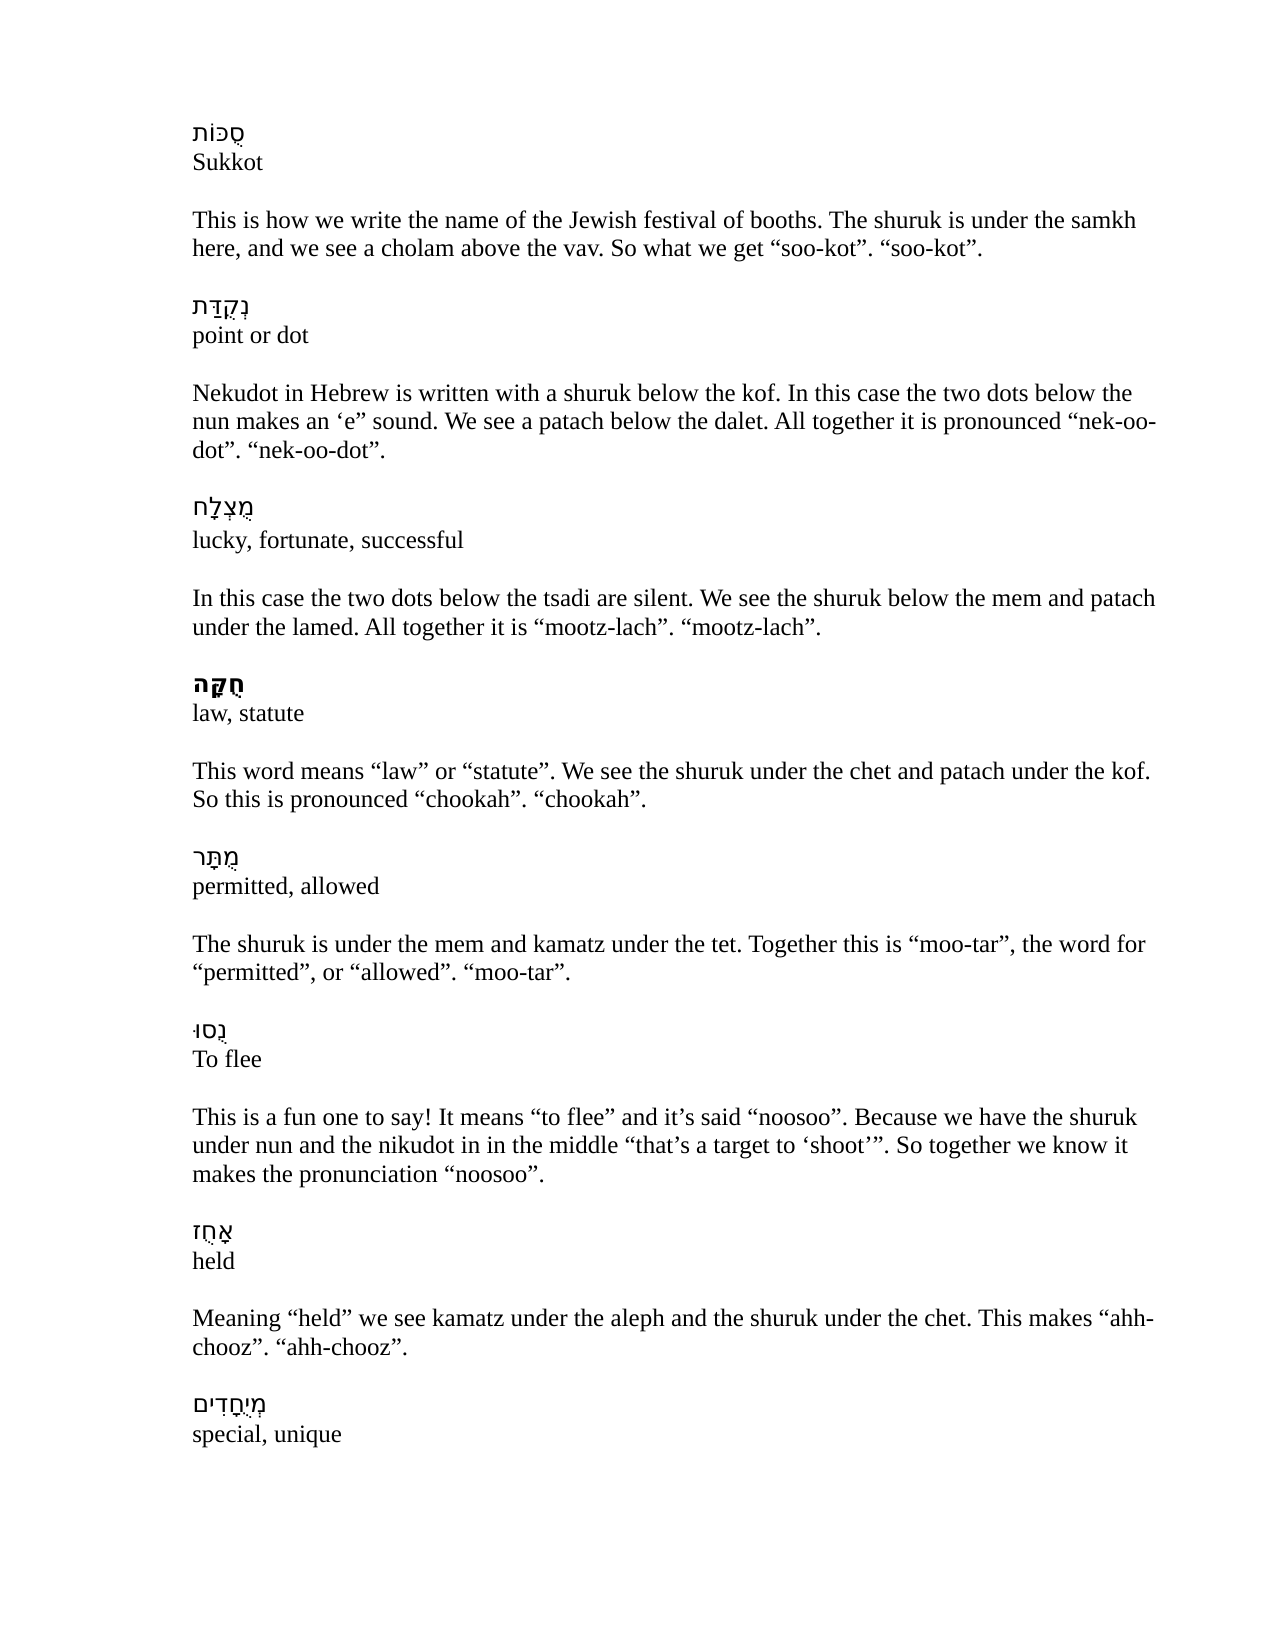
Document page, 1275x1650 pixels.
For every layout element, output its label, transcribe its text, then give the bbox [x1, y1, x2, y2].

text This is a fun one to say! It means “to flee” and it’s said “noosoo”. Because we have the shuruk under nun and the nikudot in in the middle “that’s a target to ‘shoot’”. So together we know it makes the pronunciation “noosoo”. [192, 1102, 1157, 1188]
text חֻקָּה [192, 669, 1157, 698]
text מְיֻחָדִים [192, 1389, 1157, 1419]
text Meaning “held” we see kamatz under the aleph and the shuruk under the chet. This makes “ahh-chooz”. “ahh-chooz”. [192, 1303, 1157, 1361]
text permitted, allowed [192, 871, 1157, 900]
text In this case the two dots below the tsadi are silent. We see the shuruk below the mem and patach under the lamed. All together it is “mootz-lach”. “mootz-lach”. [192, 583, 1157, 640]
text point or dot [192, 320, 1157, 349]
text held [192, 1246, 1157, 1274]
text מֻצְלָח [192, 493, 1157, 525]
text סֻכּוֹת [192, 118, 1157, 147]
text lucky, fortunate, successful [192, 525, 1157, 554]
text Nekudot in Hebrew is written with a shuruk below the kof. In this case the two dots below the nun makes an ‘e” sound. We see a patach below the dalet. All together it is pronounced “nek-oo-dot”. “nek-oo-dot”. [192, 378, 1157, 464]
text The shuruk is under the mem and kamatz under the tet. Together this is “moo-tar”, the word for “permitted”, or “allowed”. “moo-tar”. [192, 929, 1157, 986]
text Sukkot [192, 147, 1157, 176]
text law, statute [192, 698, 1157, 727]
text מֻתָּר [192, 842, 1157, 871]
text This word means “law” or “statute”. We see the shuruk under the chet and patach under the kof. So this is pronounced “chookah”. “chookah”. [192, 756, 1157, 813]
text special, unique [192, 1419, 1157, 1447]
text נְקֻדַּת [192, 291, 1157, 320]
text This is how we write the name of the Jewish festival of booths. The shuruk is under the samkh here, and we see a cholam above the vav. So what we get “soo-kot”. “soo-kot”. [192, 205, 1157, 262]
text אָחֻז [192, 1217, 1157, 1246]
text To flee [192, 1044, 1157, 1073]
text נֻסוּ [192, 1015, 1157, 1044]
